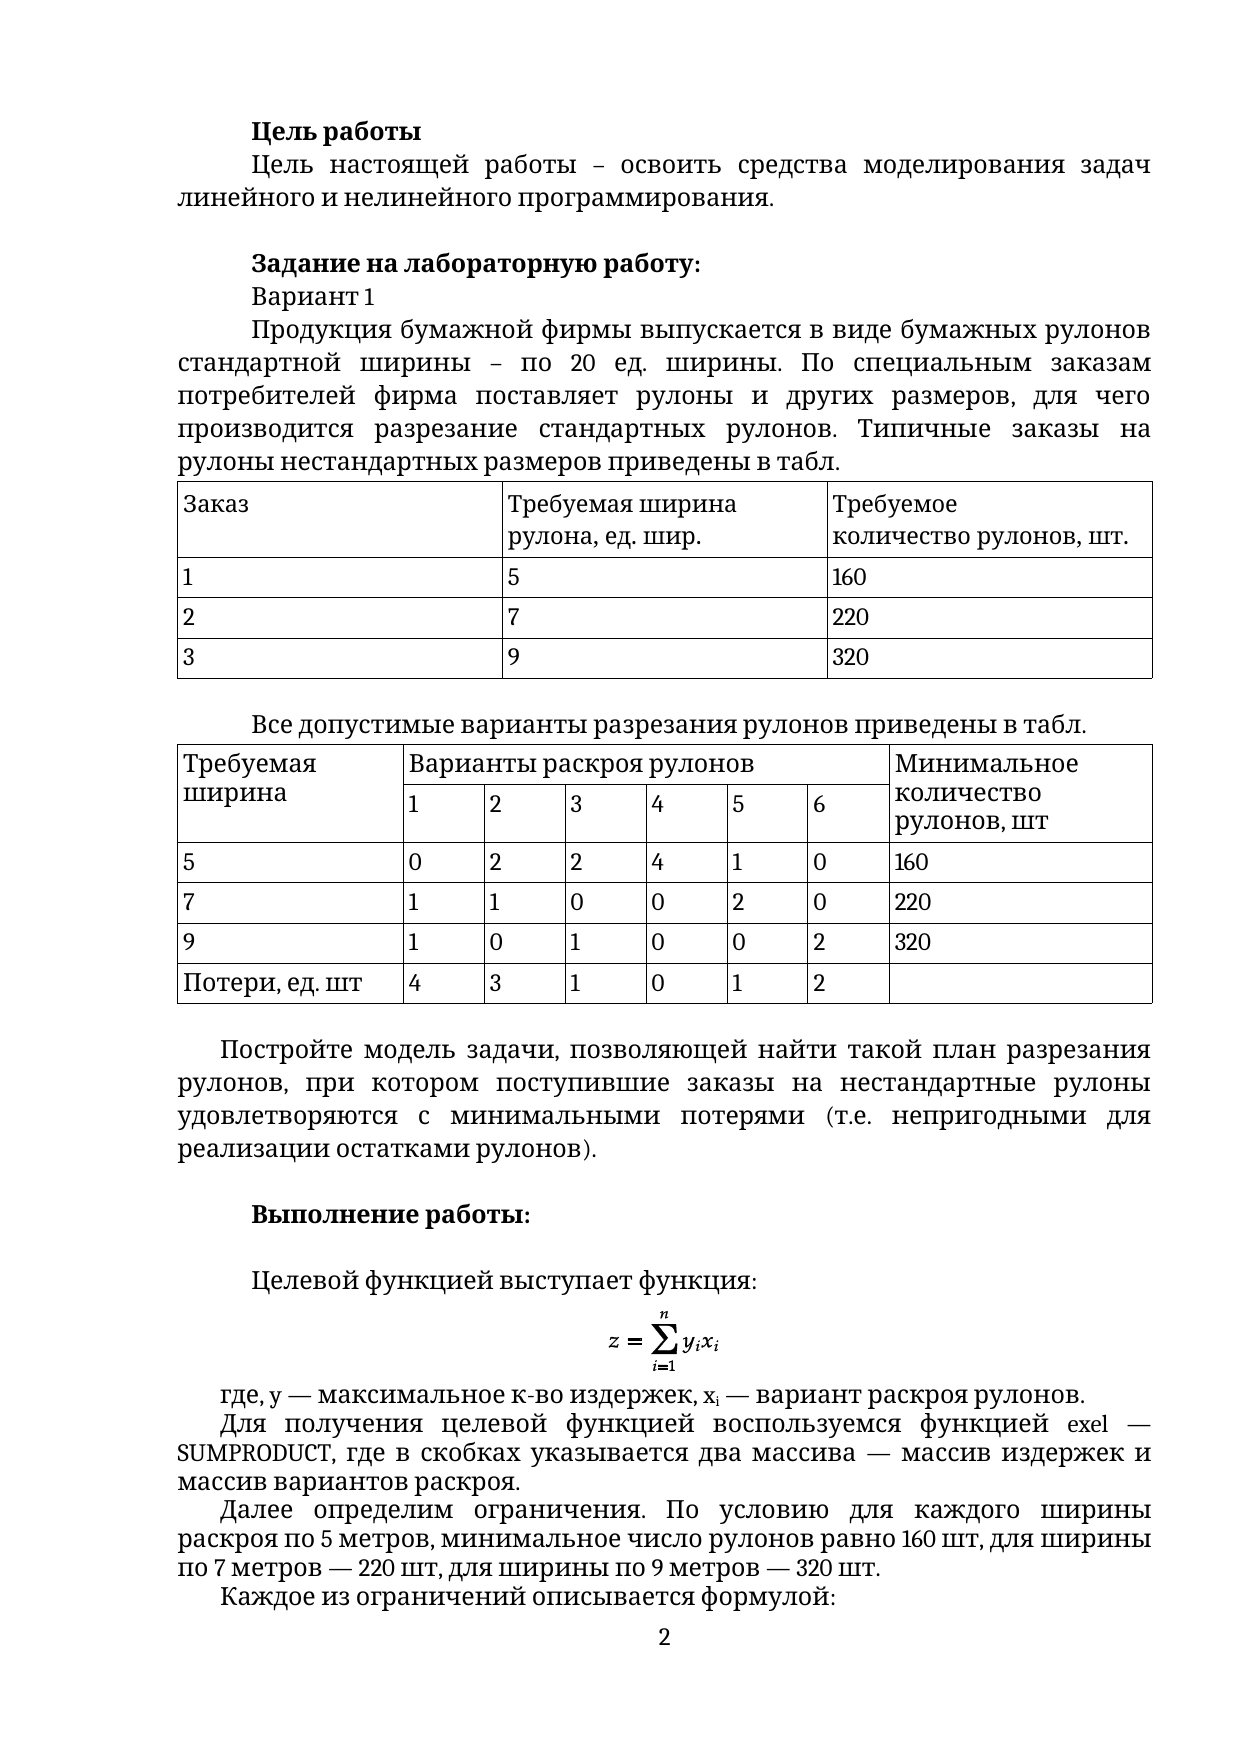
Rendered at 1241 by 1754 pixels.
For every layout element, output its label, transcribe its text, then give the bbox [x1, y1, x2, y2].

text Целевой функцией выступает функция: [177, 1267, 1152, 1296]
table_cell 3 [178, 639, 502, 678]
table_cell 6 [808, 785, 889, 842]
table_cell 3 [485, 964, 565, 1003]
table_cell 0 [808, 883, 889, 922]
table_cell 5 [178, 843, 403, 882]
table_cell 320 [890, 924, 1152, 963]
table_cell 7 [178, 883, 403, 922]
text Выполнение работы: [177, 1201, 1152, 1230]
table_cell 1 [728, 964, 807, 1003]
text Цель настоящей работы – освоить средства моделирования задач линейного и нелинейного программирования. [177, 151, 1152, 213]
table_cell [890, 964, 1152, 1003]
table_cell 5 [503, 558, 827, 597]
table_cell 2 [728, 883, 807, 922]
table_cell 160 [828, 558, 1152, 597]
text где, y — максимальное к-во издержек, xi — вариант раскроя рулонов. [177, 1300, 1152, 1410]
table_cell 2 [566, 843, 646, 882]
text Все допустимые варианты разрезания рулонов приведены в табл. [177, 711, 1152, 740]
table_header Требуемая ширина [178, 745, 403, 842]
table_cell 9 [178, 924, 403, 963]
table_cell 0 [566, 883, 646, 922]
table_cell 1 [485, 883, 565, 922]
table_header Минимальное количество рулонов, шт [890, 745, 1152, 842]
table_cell 4 [404, 964, 484, 1003]
text Далее определим ограничения. По условию для каждого ширины раскроя по 5 метров, минимальное число рулонов равно 160 шт, для ширины по 7 метров — 220 шт, для ширины по 9 метров — 320 шт. [177, 1496, 1152, 1583]
table_cell 1 [404, 924, 484, 963]
table_cell Потери, ед. шт [178, 964, 403, 1003]
table_cell 5 [728, 785, 807, 842]
table_cell 0 [647, 883, 727, 922]
table_cell 4 [647, 785, 727, 842]
table_cell 220 [890, 883, 1152, 922]
table_cell 2 [485, 785, 565, 842]
table_header Требуемая ширина рулона, ед. шир. [503, 482, 827, 557]
table_cell 0 [647, 924, 727, 963]
table_cell 1 [404, 883, 484, 922]
table_header Требуемое количество рулонов, шт. [828, 482, 1152, 557]
table_cell 0 [728, 924, 807, 963]
table_cell 0 [808, 843, 889, 882]
table_cell 3 [566, 785, 646, 842]
table_cell 1 [566, 924, 646, 963]
table_cell 320 [828, 639, 1152, 678]
table_cell 1 [566, 964, 646, 1003]
text Постройте модель задачи, позволяющей найти такой план разрезания рулонов, при котором поступившие заказы на нестандартные рулоны удовлетворяются с минимальными потерями (т.е. непригодными для реализации остатками рулонов). [177, 1036, 1152, 1164]
text Вариант 1 [177, 283, 1152, 312]
table_cell 0 [647, 964, 727, 1003]
table_cell 7 [503, 598, 827, 637]
table_cell 2 [485, 843, 565, 882]
table_cell 9 [503, 639, 827, 678]
table_cell 160 [890, 843, 1152, 882]
text Цель работы [177, 118, 1152, 147]
table_header Варианты раскроя рулонов [404, 745, 889, 784]
table_cell 0 [485, 924, 565, 963]
text Для получения целевой функцией воспользуемся функцией exel — SUMPRODUCT, где в скобках указывается два массива — массив издержек и массив вариантов раскроя. [177, 1410, 1152, 1496]
table_cell 4 [647, 843, 727, 882]
table_header Заказ [178, 482, 502, 557]
table_cell 2 [808, 964, 889, 1003]
table_cell 1 [178, 558, 502, 597]
table_cell 220 [828, 598, 1152, 637]
text Задание на лабораторную работу: [177, 250, 1152, 279]
table_cell 1 [404, 785, 484, 842]
table_cell 2 [178, 598, 502, 637]
text Продукция бумажной фирмы выпускается в виде бумажных рулонов стандартной ширины – по 20 ед. ширины. По специальным заказам потребителей фирма поставляет рулоны и других размеров, для чего производится разрезание стандартных рулонов. Типичные заказы на рулоны нестандартных размеров приведены в табл. [177, 316, 1152, 477]
table_cell 0 [404, 843, 484, 882]
table_cell 2 [808, 924, 889, 963]
table_cell 1 [728, 843, 807, 882]
text Каждое из ограничений описывается формулой: [177, 1583, 1152, 1611]
